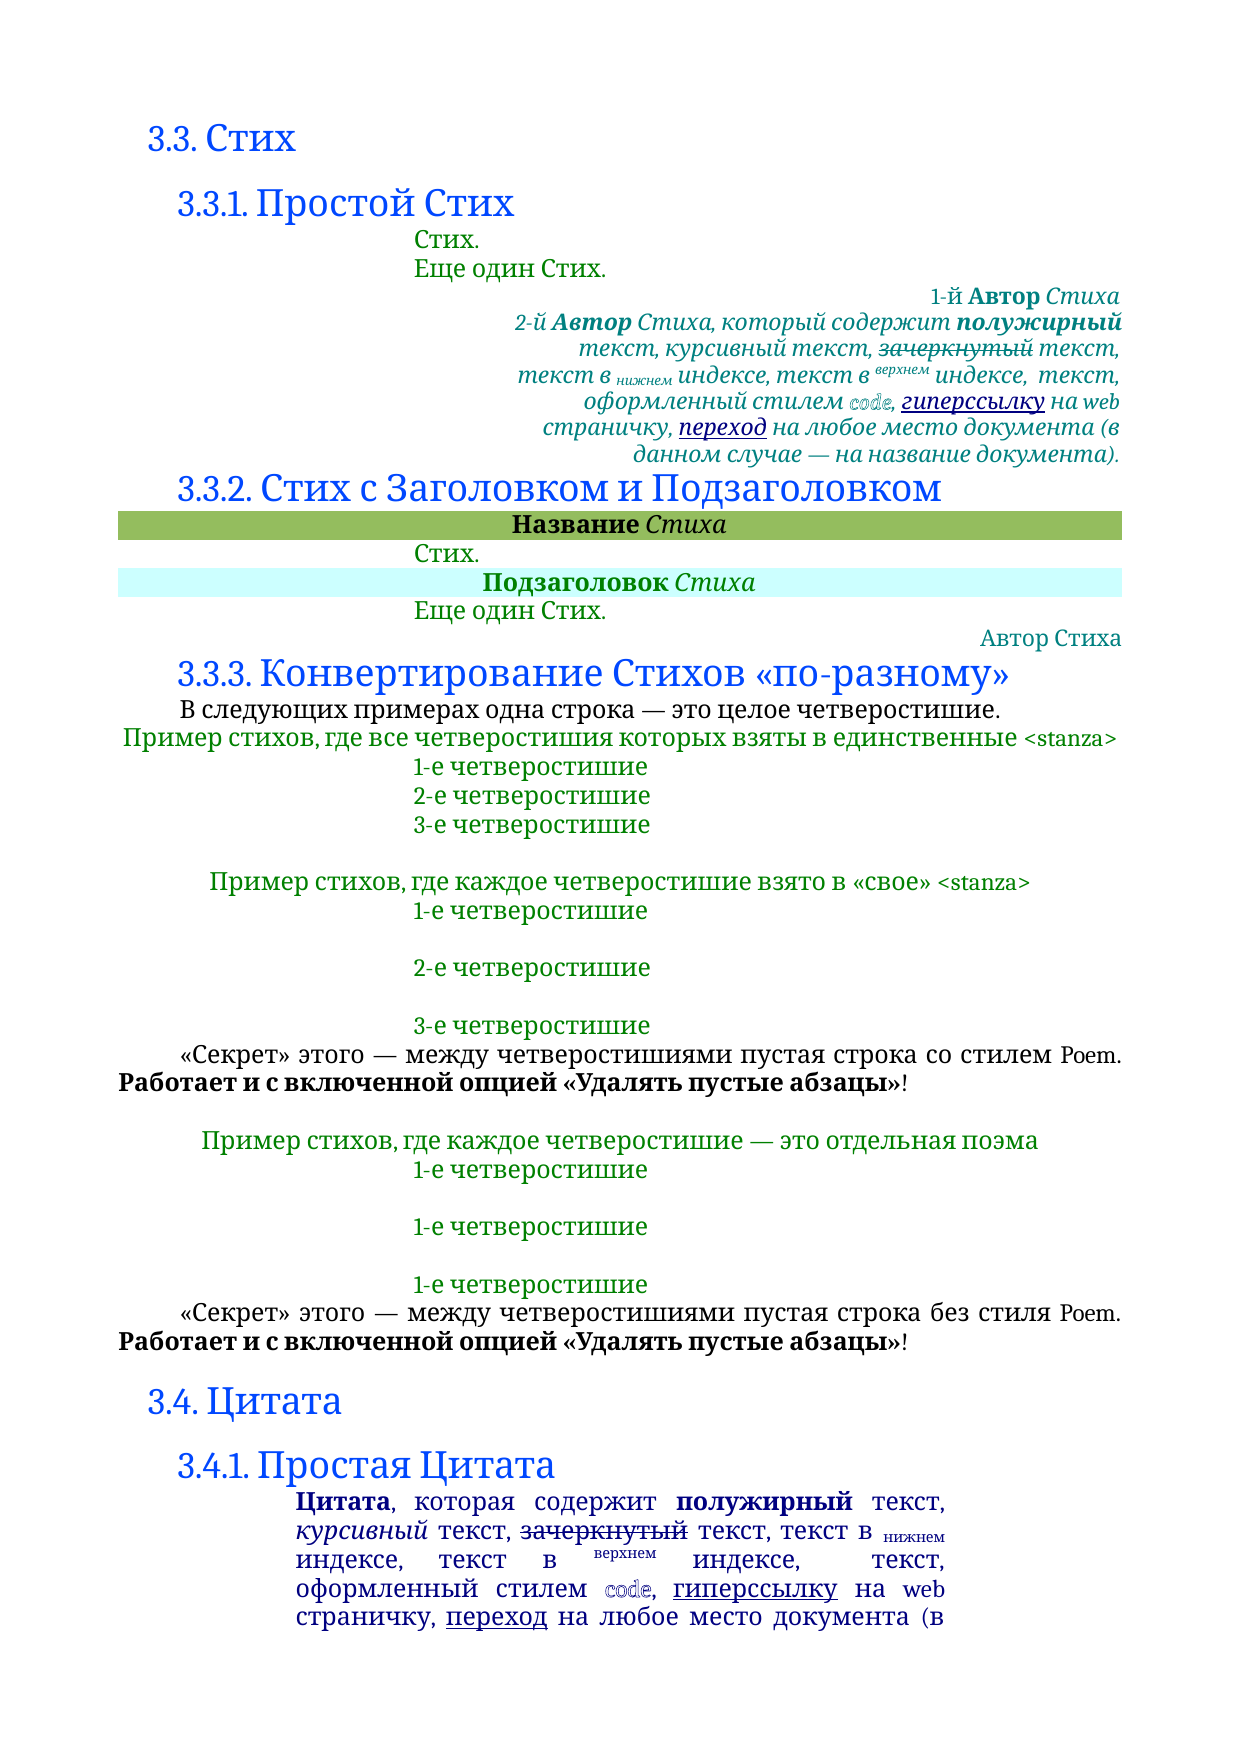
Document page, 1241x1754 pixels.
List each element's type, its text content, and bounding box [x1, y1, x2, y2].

text 3.4.1. Простая Цитата [177, 1445, 1122, 1488]
text Стих. [413, 226, 1063, 255]
text 3.3.2. Стих с Заголовком и Подзаголовком [177, 468, 1122, 511]
text Цитата, которая содержит полужирный текст, курсивный текст, зачеркнутый текст, текст в нижнем индексе, текст в верхнем индексе, текст, оформленный стилем code, гиперссылку на web страничку, переход на любое место документа (в [295, 1488, 945, 1632]
text 1-е четверостишие [413, 1271, 1063, 1299]
text 3.3.3. Конвертирование Стихов «по-разному» [177, 652, 1122, 696]
text 3.4. Цитата [148, 1380, 1122, 1423]
text 3.3.1. Простой Стих [177, 183, 1122, 226]
text 1-е четверостишие [413, 1156, 1063, 1184]
text 3.3. Стих [148, 118, 1122, 161]
subtitle Пример стихов, где каждое четверостишие — это отдельная поэма [118, 1127, 1122, 1156]
text 1-е четверостишие [413, 897, 1063, 926]
text 2-й Автор Стиха, который содержит полужирный текст, курсивный текст, зачеркнутый текст, текст в нижнем индексе, текст в верхнем индексе, текст, оформленный стилем code, гиперссылку на web страничку, переход на любое место документа (в данном случае — на название документа). [502, 310, 1122, 468]
text Еще один Стих. [413, 255, 1063, 283]
text «Секрет» этого — между четверостишиями пустая строка со стилем Poem. Работает и с включенной опцией «Удалять пустые абзацы»! [118, 1041, 1122, 1098]
subtitle Пример стихов, где все четверостишия которых взяты в единственные <stanza> [118, 724, 1122, 753]
text «Секрет» этого — между четверостишиями пустая строка без стиля Poem. Работает и с включенной опцией «Удалять пустые абзацы»! [118, 1299, 1122, 1357]
subtitle Пример стихов, где каждое четверостишие взято в «свое» <stanza> [118, 868, 1122, 897]
text 3-е четверостишие [413, 811, 1063, 839]
text 3-е четверостишие [413, 1012, 1063, 1041]
text 2-е четверостишие [413, 954, 1063, 983]
title Название Стиха [118, 511, 1122, 540]
text 1-е четверостишие [413, 753, 1063, 782]
text Автор Стиха [502, 626, 1122, 652]
subtitle Подзаголовок Стиха [118, 568, 1122, 597]
text В следующих примерах одна строка — это целое четверостишие. [118, 696, 1122, 724]
text 1-й Автор Стиха [502, 283, 1122, 310]
text 1-е четверостишие [413, 1213, 1063, 1242]
text Стих. [413, 540, 1063, 568]
text Еще один Стих. [413, 597, 1063, 626]
text 2-е четверостишие [413, 782, 1063, 811]
